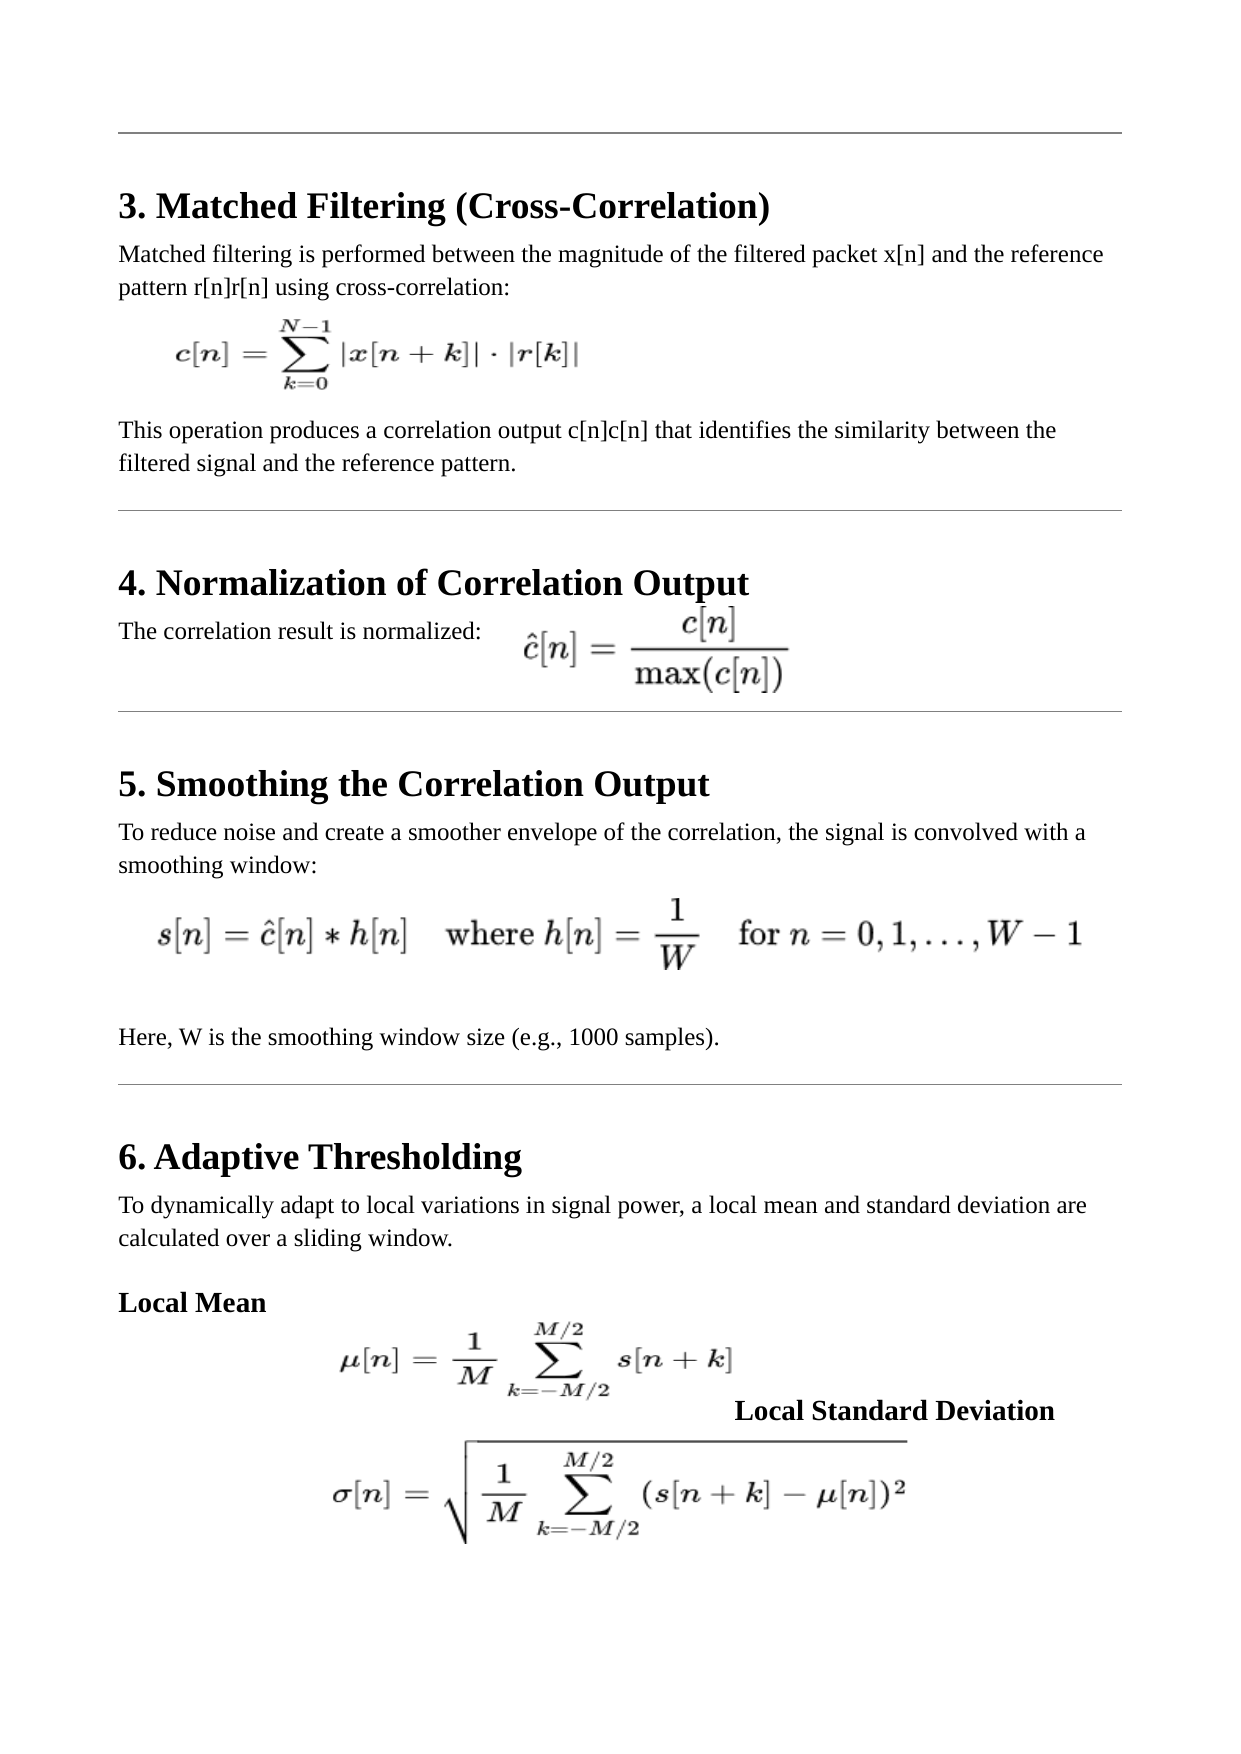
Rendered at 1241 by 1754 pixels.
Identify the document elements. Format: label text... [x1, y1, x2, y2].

text To reduce noise and create a smoother envelope of the correlation, the signal is convolved with a smoothing window: [118, 817, 1122, 879]
subtitle Local Mean [118, 1285, 1122, 1319]
text Matched filtering is performed between the magnitude of the filtered packet x[n] and the reference pattern r[n]r[n] using cross-correlation: [118, 239, 1122, 301]
picture [523, 606, 793, 693]
picture [338, 1319, 735, 1403]
picture [175, 317, 580, 393]
picture [152, 898, 1088, 970]
text [793, 616, 1122, 645]
picture [332, 1439, 908, 1544]
text The correlation result is normalized: [118, 616, 523, 645]
subtitle 3. Matched Filtering (Cross-Correlation) [118, 183, 1122, 226]
text To dynamically adapt to local variations in signal power, a local mean and standard deviation are calculated over a sliding window. [118, 1190, 1122, 1252]
text This operation produces a correlation output c[n]c[n] that identifies the similarity between the filtered signal and the reference pattern. [118, 415, 1122, 476]
subtitle 4. Normalization of Correlation Output [118, 560, 1122, 603]
subtitle Local Standard Deviation [118, 1393, 1122, 1427]
subtitle 6. Adaptive Thresholding [118, 1134, 1122, 1178]
text Here, W is the smoothing window size (e.g., 1000 samples). [118, 1022, 1122, 1051]
subtitle 5. Smoothing the Correlation Output [118, 762, 1122, 805]
